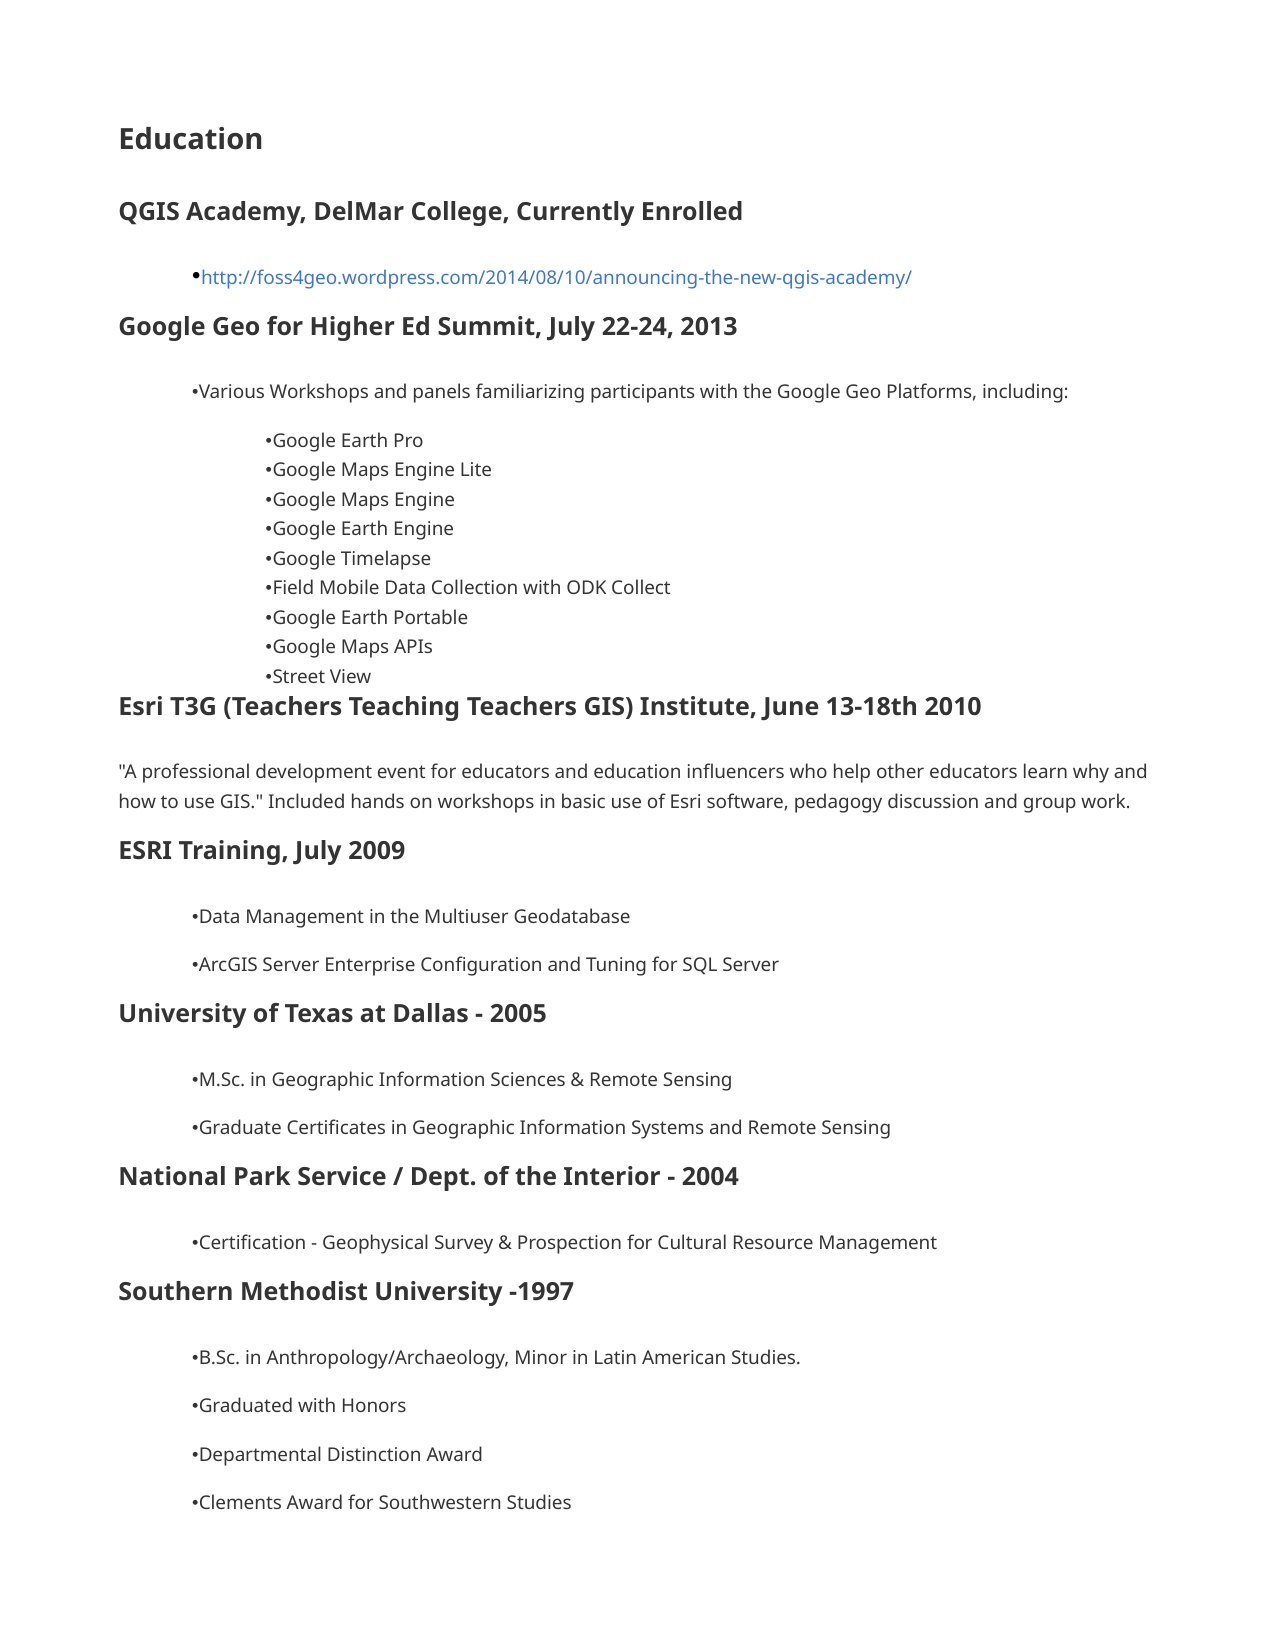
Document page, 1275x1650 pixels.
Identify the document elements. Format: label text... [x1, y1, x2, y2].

subtitle Education [118, 118, 1157, 158]
subtitle University of Texas at Dallas - 2005 [118, 996, 1157, 1030]
list Google Earth Engine [118, 512, 1157, 541]
subtitle QGIS Academy, DelMar College, Currently Enrolled [118, 194, 1157, 228]
list Departmental Distinction Award [118, 1437, 1157, 1466]
list Street View [118, 659, 1157, 688]
list Graduated with Honors [118, 1389, 1157, 1418]
list Google Earth Portable [118, 600, 1157, 629]
list Graduate Certificates in Geographic Information Systems and Remote Sensing [118, 1111, 1157, 1140]
list Google Maps Engine [118, 482, 1157, 512]
subtitle Google Geo for Higher Ed Summit, July 22-24, 2013 [118, 308, 1157, 342]
list Google Maps APIs [118, 629, 1157, 659]
list Clements Award for Southwestern Studies [118, 1485, 1157, 1515]
subtitle National Park Service / Dept. of the Interior - 2004 [118, 1159, 1157, 1193]
list Google Maps Engine Lite [118, 453, 1157, 482]
text "A professional development event for educators and education influencers who help other educators learn why and how to use GIS." Included hands on workshops in basic use of Esri software, pedagogy discussion and group work. [118, 755, 1157, 814]
list Certification - Geophysical Survey & Prospection for Cultural Resource Management [118, 1226, 1157, 1255]
list http://foss4geo.wordpress.com/2014/08/10/announcing-the-new-qgis-academy/ [118, 260, 1157, 289]
list ArcGIS Server Enterprise Configuration and Tuning for SQL Server [118, 948, 1157, 977]
list M.Sc. in Geographic Information Sciences & Remote Sensing [118, 1062, 1157, 1092]
list Various Workshops and panels familiarizing participants with the Google Geo Platforms, including: [118, 375, 1157, 404]
subtitle Southern Methodist University -1997 [118, 1274, 1157, 1308]
list Google Timelapse [118, 541, 1157, 571]
list Data Management in the Multiuser Geodatabase [118, 899, 1157, 929]
subtitle ESRI Training, July 2009 [118, 833, 1157, 867]
list Field Mobile Data Collection with ODK Collect [118, 571, 1157, 600]
list Google Earth Pro [118, 423, 1157, 453]
list B.Sc. in Anthropology/Archaeology, Minor in Latin American Studies. [118, 1340, 1157, 1370]
subtitle Esri T3G (Teachers Teaching Teachers GIS) Institute, June 13-18th 2010 [118, 688, 1157, 723]
